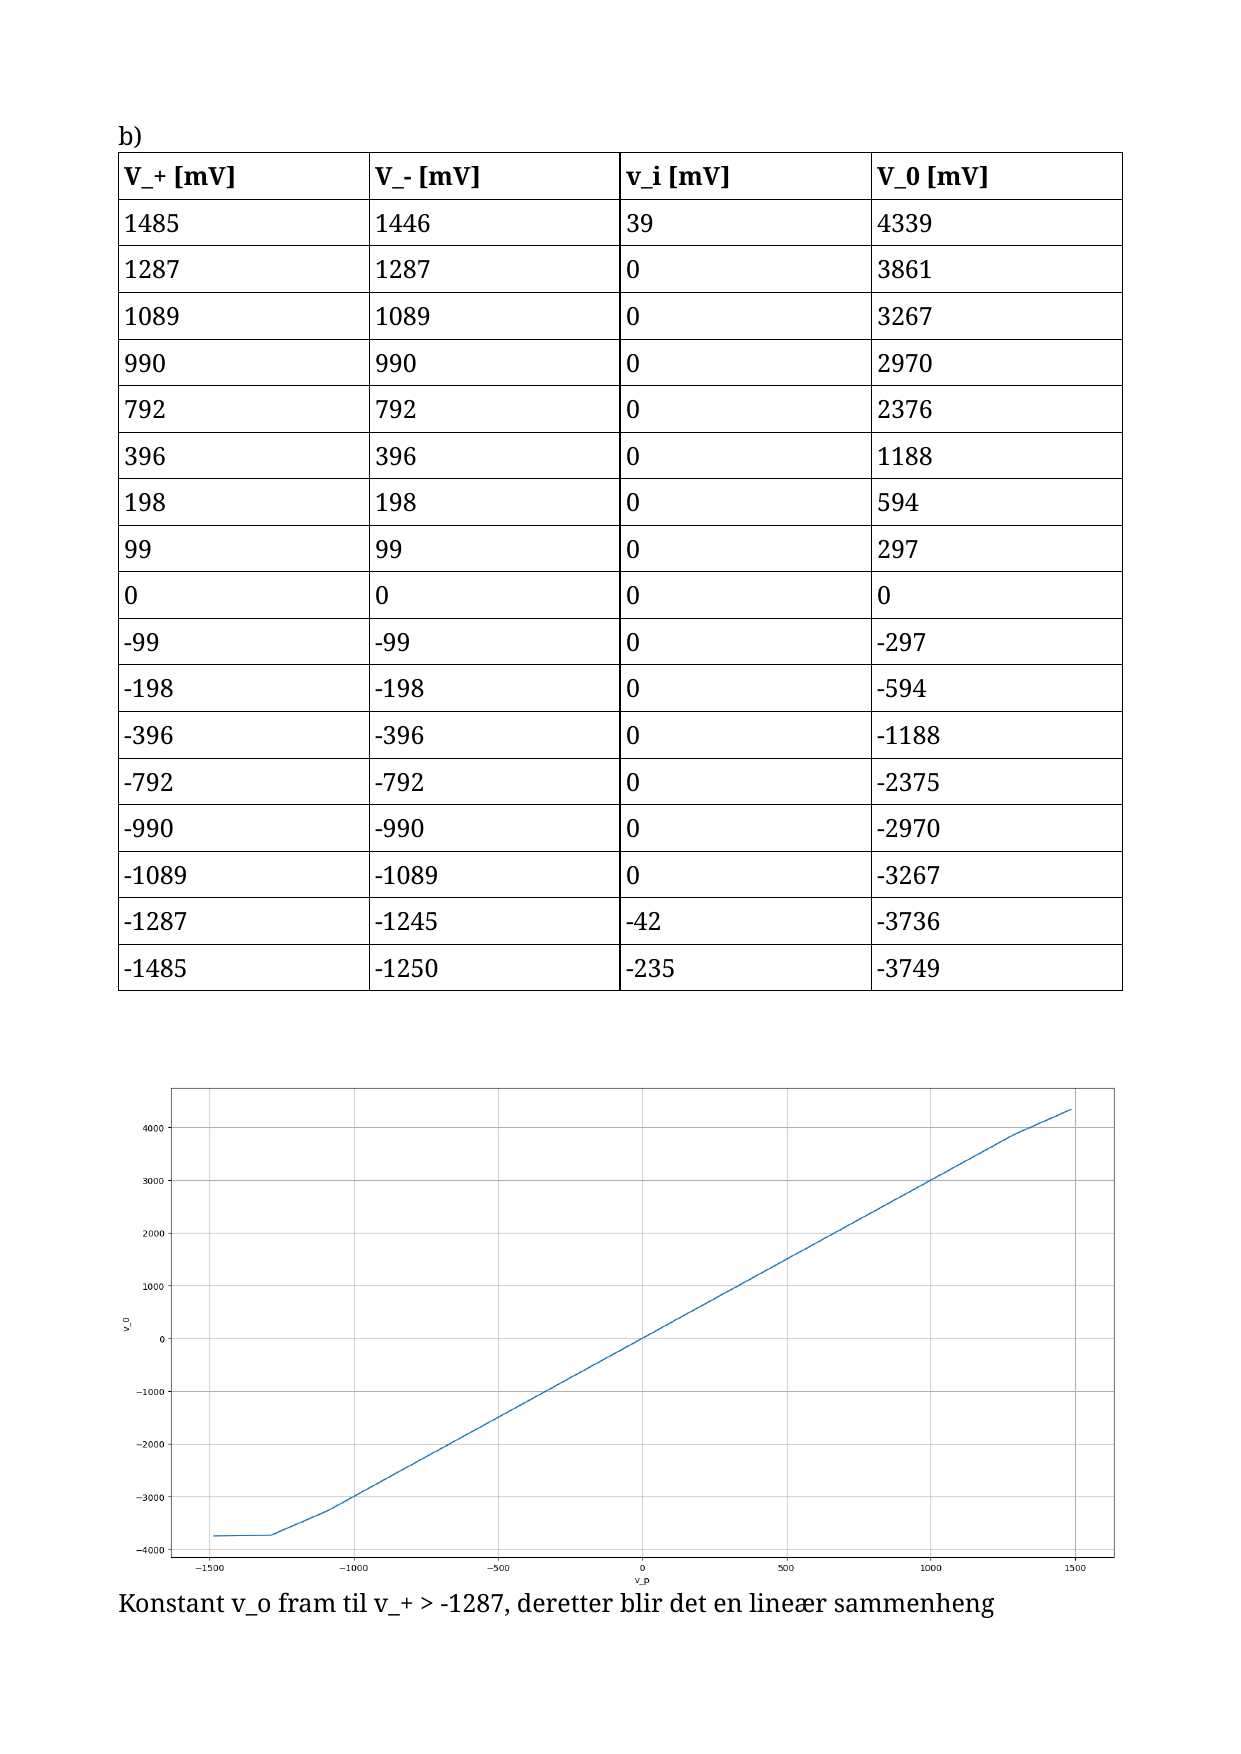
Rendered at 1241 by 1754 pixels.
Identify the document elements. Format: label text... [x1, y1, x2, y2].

table_cell 0 [621, 340, 871, 385]
table_cell 1188 [872, 433, 1122, 478]
table_cell 0 [119, 572, 369, 618]
table_cell 990 [119, 340, 369, 385]
table_cell 1287 [370, 246, 619, 292]
table_cell -99 [370, 619, 619, 664]
table_cell 0 [621, 805, 871, 851]
table_cell 0 [621, 479, 871, 525]
table_cell 39 [621, 200, 871, 245]
table_cell -990 [119, 805, 369, 851]
table_cell -1250 [370, 945, 619, 990]
table_cell 0 [621, 712, 871, 757]
table_cell 99 [119, 526, 369, 571]
table_cell 1485 [119, 200, 369, 245]
table_cell -3749 [872, 945, 1122, 990]
table_cell -1089 [370, 852, 619, 897]
table_cell -3267 [872, 852, 1122, 897]
table_cell 792 [119, 386, 369, 432]
table_cell -1287 [119, 898, 369, 944]
table_cell -99 [119, 619, 369, 664]
table_cell -396 [370, 712, 619, 757]
table_cell 594 [872, 479, 1122, 525]
table_cell -235 [621, 945, 871, 990]
table_cell 2376 [872, 386, 1122, 432]
text Konstant v_o fram til v_+ > -1287, deretter blir det en lineær sammenheng [118, 1586, 1122, 1620]
table_cell 0 [621, 433, 871, 478]
table_header v_i [mV] [621, 153, 871, 199]
table_cell 198 [370, 479, 619, 525]
table_cell -594 [872, 665, 1122, 711]
table_cell 0 [370, 572, 619, 618]
table_cell 990 [370, 340, 619, 385]
table_cell 0 [621, 665, 871, 711]
table_cell -42 [621, 898, 871, 944]
table_cell 0 [621, 759, 871, 804]
table_cell -297 [872, 619, 1122, 664]
table_cell 198 [119, 479, 369, 525]
table_cell 396 [370, 433, 619, 478]
table_cell 0 [621, 852, 871, 897]
table_cell -198 [370, 665, 619, 711]
table_cell 3267 [872, 293, 1122, 338]
table_cell 0 [621, 293, 871, 338]
table_cell 0 [621, 526, 871, 571]
table_cell 1089 [119, 293, 369, 338]
table_cell -792 [370, 759, 619, 804]
table_cell 0 [621, 386, 871, 432]
table_cell -1485 [119, 945, 369, 990]
table_cell -1188 [872, 712, 1122, 757]
table_header V_- [mV] [370, 153, 619, 199]
table_cell 3861 [872, 246, 1122, 292]
table_cell 0 [872, 572, 1122, 618]
text b) [118, 118, 1122, 152]
table_cell -198 [119, 665, 369, 711]
table_cell -2375 [872, 759, 1122, 804]
table_cell 792 [370, 386, 619, 432]
picture [118, 1059, 1123, 1586]
table_cell -396 [119, 712, 369, 757]
table_cell 2970 [872, 340, 1122, 385]
table_cell 0 [621, 572, 871, 618]
table_cell 297 [872, 526, 1122, 571]
table_cell 99 [370, 526, 619, 571]
table_cell -990 [370, 805, 619, 851]
table_cell 1089 [370, 293, 619, 338]
table_cell 396 [119, 433, 369, 478]
table_cell -1245 [370, 898, 619, 944]
table_cell -1089 [119, 852, 369, 897]
table_cell 1287 [119, 246, 369, 292]
table_cell 4339 [872, 200, 1122, 245]
table_cell 0 [621, 246, 871, 292]
table_header V_+ [mV] [119, 153, 369, 199]
table_cell 1446 [370, 200, 619, 245]
table_cell -792 [119, 759, 369, 804]
table_cell 0 [621, 619, 871, 664]
table_cell -3736 [872, 898, 1122, 944]
table_cell -2970 [872, 805, 1122, 851]
table_header V_0 [mV] [872, 153, 1122, 199]
